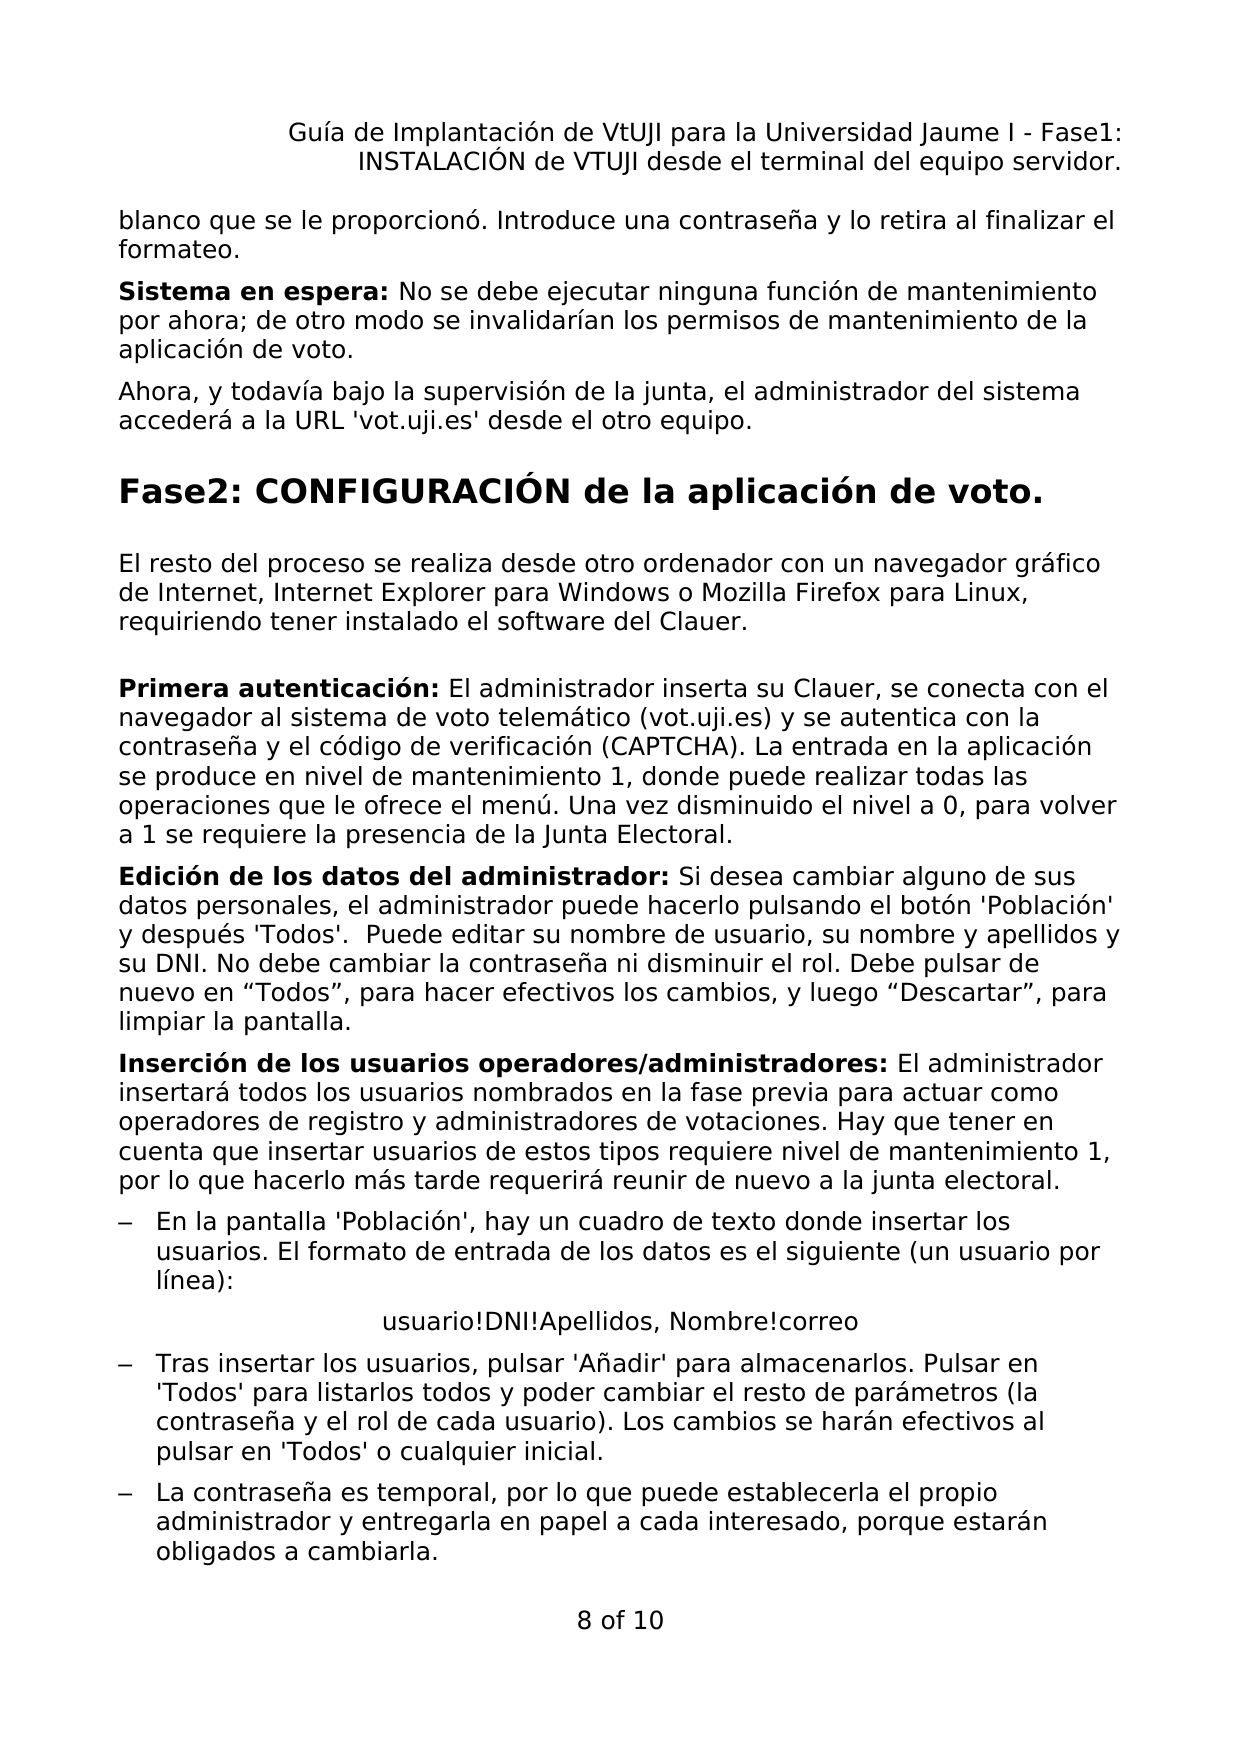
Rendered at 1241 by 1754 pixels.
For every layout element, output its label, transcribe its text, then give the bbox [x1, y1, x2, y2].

text El resto del proceso se realiza desde otro ordenador con un navegador gráfico de Internet, Internet Explorer para Windows o Mozilla Firefox para Linux, requiriendo tener instalado el software del Clauer. [118, 549, 1122, 637]
list Tras insertar los usuarios, pulsar 'Añadir' para almacenarlos. Pulsar en 'Todos' para listarlos todos y poder cambiar el resto de parámetros (la contraseña y el rol de cada usuario). Los cambios se harán efectivos al pulsar en 'Todos' o cualquier inicial. [118, 1349, 1122, 1466]
text usuario!DNI!Apellidos, Nombre!correo [118, 1307, 1122, 1337]
list En la pantalla 'Población', hay un cuadro de texto donde insertar los usuarios. El formato de entrada de los datos es el siguiente (un usuario por línea): [118, 1207, 1122, 1295]
text Sistema en espera: No se debe ejecutar ninguna función de mantenimiento por ahora; de otro modo se invalidarían los permisos de mantenimiento de la aplicación de voto. [118, 277, 1122, 364]
list La contraseña es temporal, por lo que puede establecerla el propio administrador y entregarla en papel a cada interesado, porque estarán obligados a cambiarla. [118, 1478, 1122, 1566]
text blanco que se le proporcionó. Introduce una contraseña y lo retira al finalizar el formateo. [118, 206, 1122, 264]
subtitle Fase2: CONFIGURACIÓN de la aplicación de voto. [118, 473, 1122, 512]
text Edición de los datos del administrador: Si desea cambiar alguno de sus datos personales, el administrador puede hacerlo pulsando el botón 'Población' y después 'Todos'. Puede editar su nombre de usuario, su nombre y apellidos y su DNI. No debe cambiar la contraseña ni disminuir el rol. Debe pulsar de nuevo en “Todos”, para hacer efectivos los cambios, y luego “Descartar”, para limpiar la pantalla. [118, 862, 1122, 1037]
text Ahora, y todavía bajo la supervisión de la junta, el administrador del sistema accederá a la URL 'vot.uji.es' desde el otro equipo. [118, 377, 1122, 435]
text Primera autenticación: El administrador inserta su Clauer, se conecta con el navegador al sistema de voto telemático (vot.uji.es) y se autentica con la contraseña y el código de verificación (CAPTCHA). La entrada en la aplicación se produce en nivel de mantenimiento 1, donde puede realizar todas las operaciones que le ofrece el menú. Una vez disminuido el nivel a 0, para volver a 1 se requiere la presencia de la Junta Electoral. [118, 674, 1122, 849]
text Inserción de los usuarios operadores/administradores: El administrador insertará todos los usuarios nombrados en la fase previa para actuar como operadores de registro y administradores de votaciones. Hay que tener en cuenta que insertar usuarios de estos tipos requiere nivel de mantenimiento 1, por lo que hacerlo más tarde requerirá reunir de nuevo a la junta electoral. [118, 1049, 1122, 1195]
